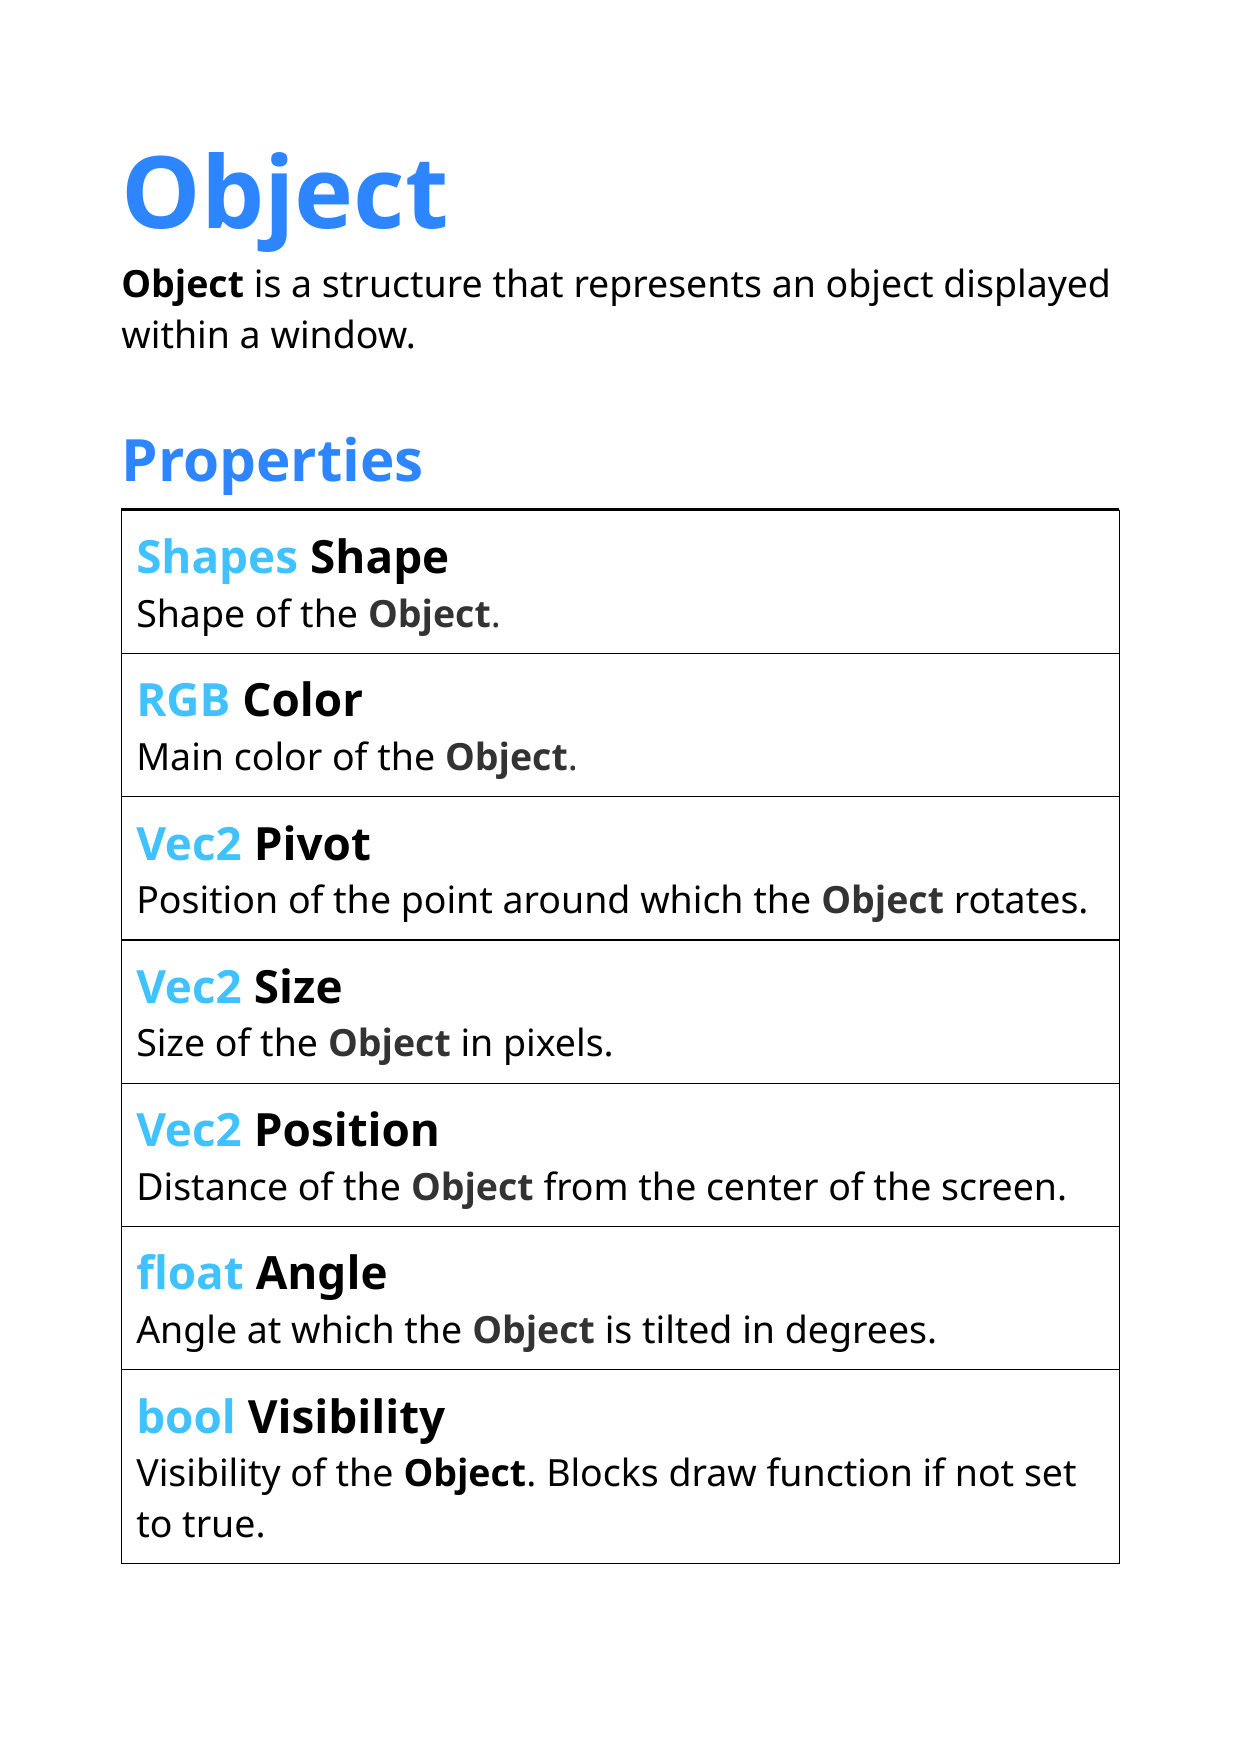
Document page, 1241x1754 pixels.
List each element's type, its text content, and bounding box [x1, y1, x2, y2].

text Size of the Object in pixels. [122, 1002, 1119, 1083]
text bool Visibility [122, 1370, 1119, 1432]
text Shapes Shape [122, 511, 1119, 572]
text Distance of the Object from the center of the screen. [122, 1145, 1119, 1226]
text float Angle [122, 1227, 1119, 1288]
text Object [121, 121, 1119, 257]
text Visibility of the Object. Blocks draw function if not set to true. [122, 1432, 1119, 1563]
text Shape of the Object. [122, 572, 1119, 653]
text Position of the point around which the Object rotates. [122, 859, 1119, 939]
text RGB Color [122, 654, 1119, 715]
text Main color of the Object. [122, 715, 1119, 796]
text Vec2 Position [122, 1084, 1119, 1145]
text Properties [121, 411, 1119, 508]
text Angle at which the Object is tilted in degrees. [122, 1288, 1119, 1369]
text Vec2 Size [122, 941, 1119, 1002]
text Object is a structure that represents an object displayed within a window. [121, 257, 1119, 359]
text Vec2 Pivot [122, 797, 1119, 859]
